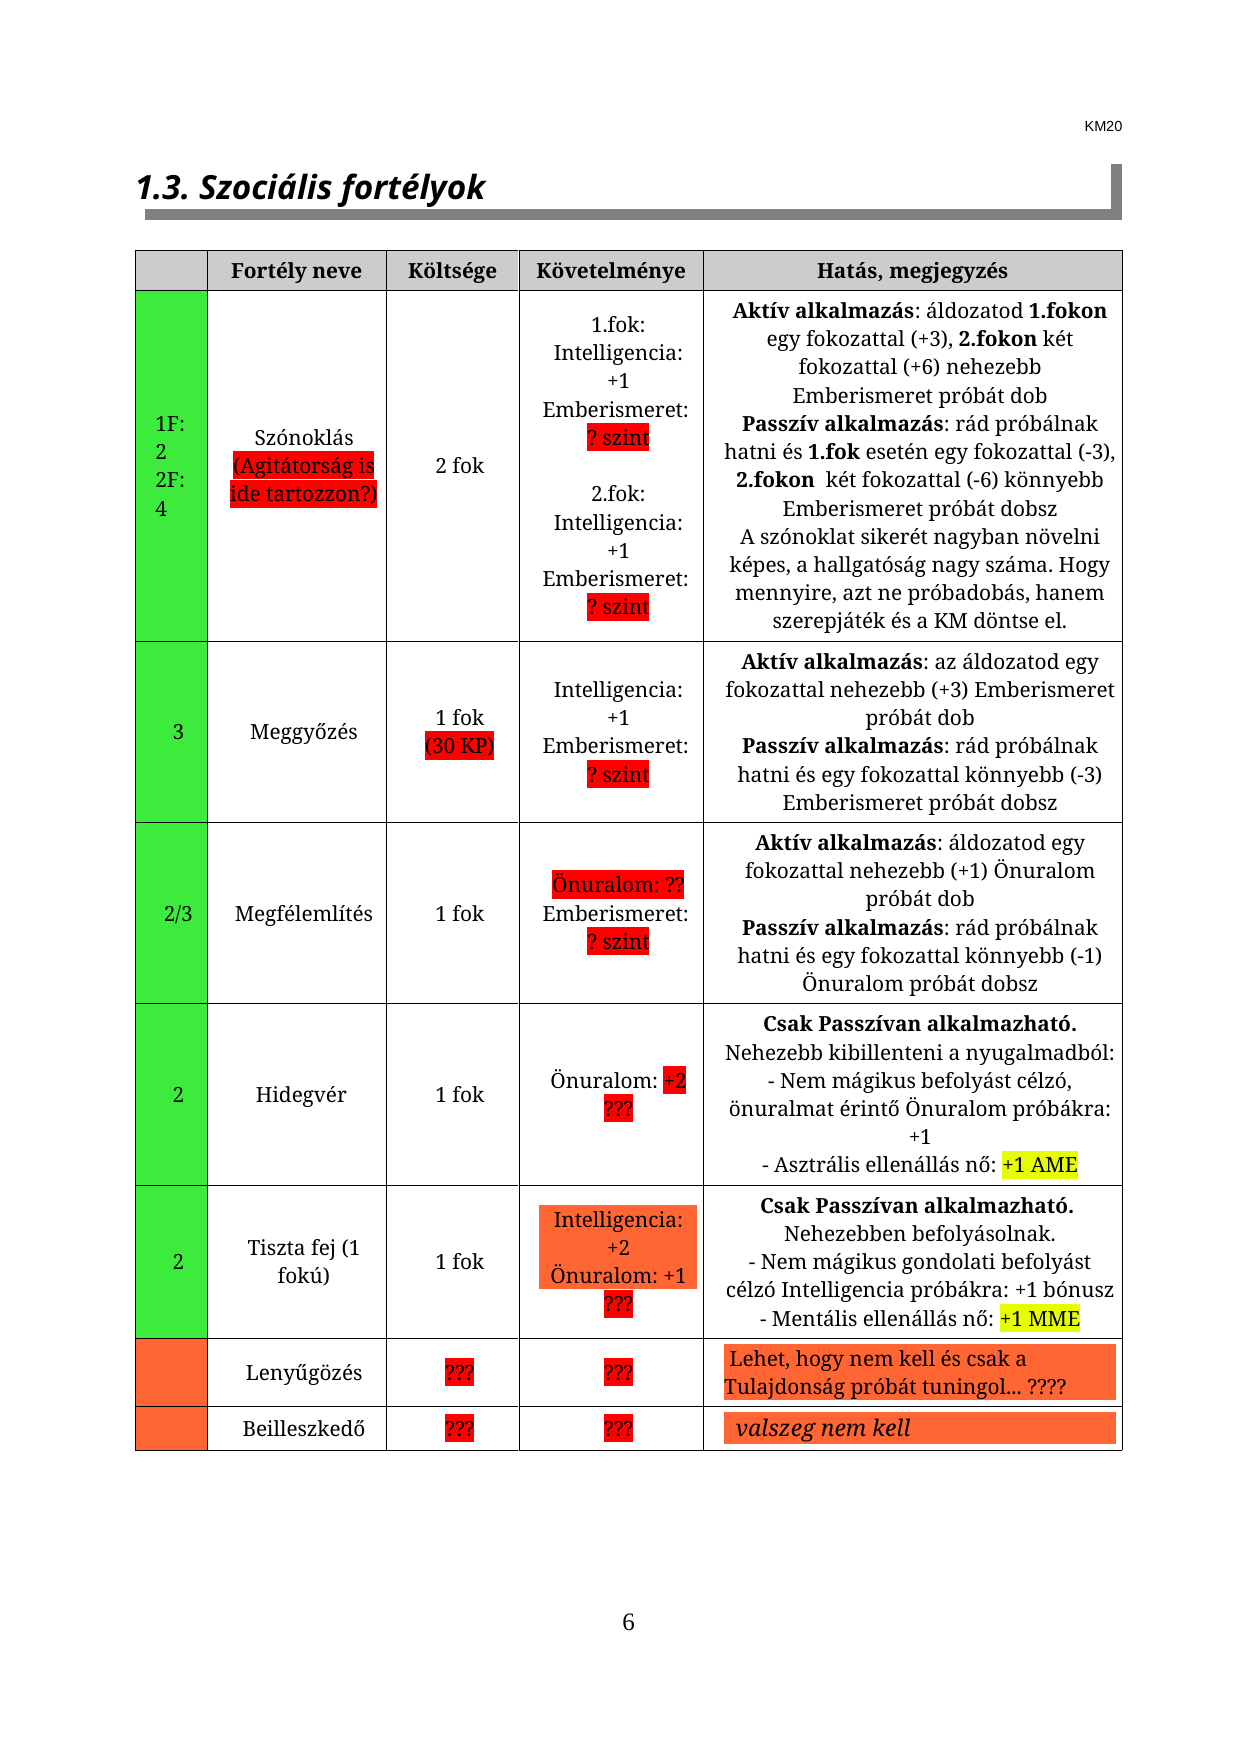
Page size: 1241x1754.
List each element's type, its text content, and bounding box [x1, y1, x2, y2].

table_cell 2 [136, 1186, 207, 1338]
table_cell Aktív alkalmazás: áldozatod 1.fokon egy fokozattal (+3), 2.fokon két fokozattal (+6) nehezebb Emberismeret próbát dob Passzív alkalmazás: rád próbálnak hatni és 1.fok esetén egy fokozattal (-3), 2.fokon két fokozattal (-6) könnyebb Emberismeret próbát dobsz A szónoklat sikerét nagyban növelni képes, a hallgatóság nagy száma. Hogy mennyire, azt ne próbadobás, hanem szerepjáték és a KM döntse el. [704, 291, 1122, 641]
table_cell Lenyűgözés [208, 1339, 386, 1406]
table_cell 2 [136, 1004, 207, 1185]
table_cell Beilleszkedő [208, 1407, 386, 1450]
table_cell ??? [520, 1339, 703, 1406]
table_header Követelménye [520, 251, 703, 290]
table_cell Hidegvér [208, 1004, 386, 1185]
table_cell 1 fok [387, 823, 518, 1003]
table_cell Tiszta fej (1 fokú) [208, 1186, 386, 1338]
table_cell [136, 1339, 207, 1406]
table_cell [136, 1407, 207, 1450]
table_cell Csak Passzívan alkalmazható. Nehezebben befolyásolnak. - Nem mágikus gondolati befolyást célzó Intelligencia próbákra: +1 bónusz - Mentális ellenállás nő: +1 MME [704, 1186, 1122, 1338]
table_cell Önuralom: +2 ??? [520, 1004, 703, 1185]
subtitle Szociális fortélyok [134, 164, 1111, 209]
table_cell Intelligencia: +1 Emberismeret: ? szint [520, 642, 703, 822]
table_cell 1 fok [387, 1186, 518, 1338]
table_cell 1.fok: Intelligencia: +1 Emberismeret: ? szint 2.fok: Intelligencia: +1 Emberismeret: ? szint [520, 291, 703, 641]
table_header Fortély neve [208, 251, 386, 290]
table_cell 3 [136, 642, 207, 822]
table_cell Aktív alkalmazás: áldozatod egy fokozattal nehezebb (+1) Önuralom próbát dob Passzív alkalmazás: rád próbálnak hatni és egy fokozattal könnyebb (-1) Önuralom próbát dobsz [704, 823, 1122, 1003]
table_cell 2/3 [136, 823, 207, 1003]
table_cell 1F: 2 2F: 4 [136, 291, 207, 641]
table_cell 1 fok (30 KP) [387, 642, 518, 822]
table_cell Aktív alkalmazás: az áldozatod egy fokozattal nehezebb (+3) Emberismeret próbát dob Passzív alkalmazás: rád próbálnak hatni és egy fokozattal könnyebb (-3) Emberismeret próbát dobsz [704, 642, 1122, 822]
table_cell Csak Passzívan alkalmazható. Nehezebb kibillenteni a nyugalmadból: - Nem mágikus befolyást célzó, önuralmat érintő Önuralom próbákra: +1 - Asztrális ellenállás nő: +1 AME [704, 1004, 1122, 1185]
table_header Költsége [387, 251, 518, 290]
table_header Hatás, megjegyzés [704, 251, 1122, 290]
table_cell Szónoklás (Agitátorság is ide tartozzon?) [208, 291, 386, 641]
table_cell Meggyőzés [208, 642, 386, 822]
table_cell Lehet, hogy nem kell és csak a Tulajdonság próbát tuningol... ???? [704, 1339, 1122, 1406]
table_cell ??? [387, 1339, 518, 1406]
table_cell 1 fok [387, 1004, 518, 1185]
table_cell valszeg nem kell [704, 1407, 1122, 1450]
table_cell Megfélemlítés [208, 823, 386, 1003]
table_cell ??? [387, 1407, 518, 1450]
table_cell 2 fok [387, 291, 518, 641]
table_cell Önuralom: ?? Emberismeret: ? szint [520, 823, 703, 1003]
table_cell Intelligencia: +2 Önuralom: +1 ??? [520, 1186, 703, 1338]
table_header [136, 251, 207, 290]
table_cell ??? [520, 1407, 703, 1450]
